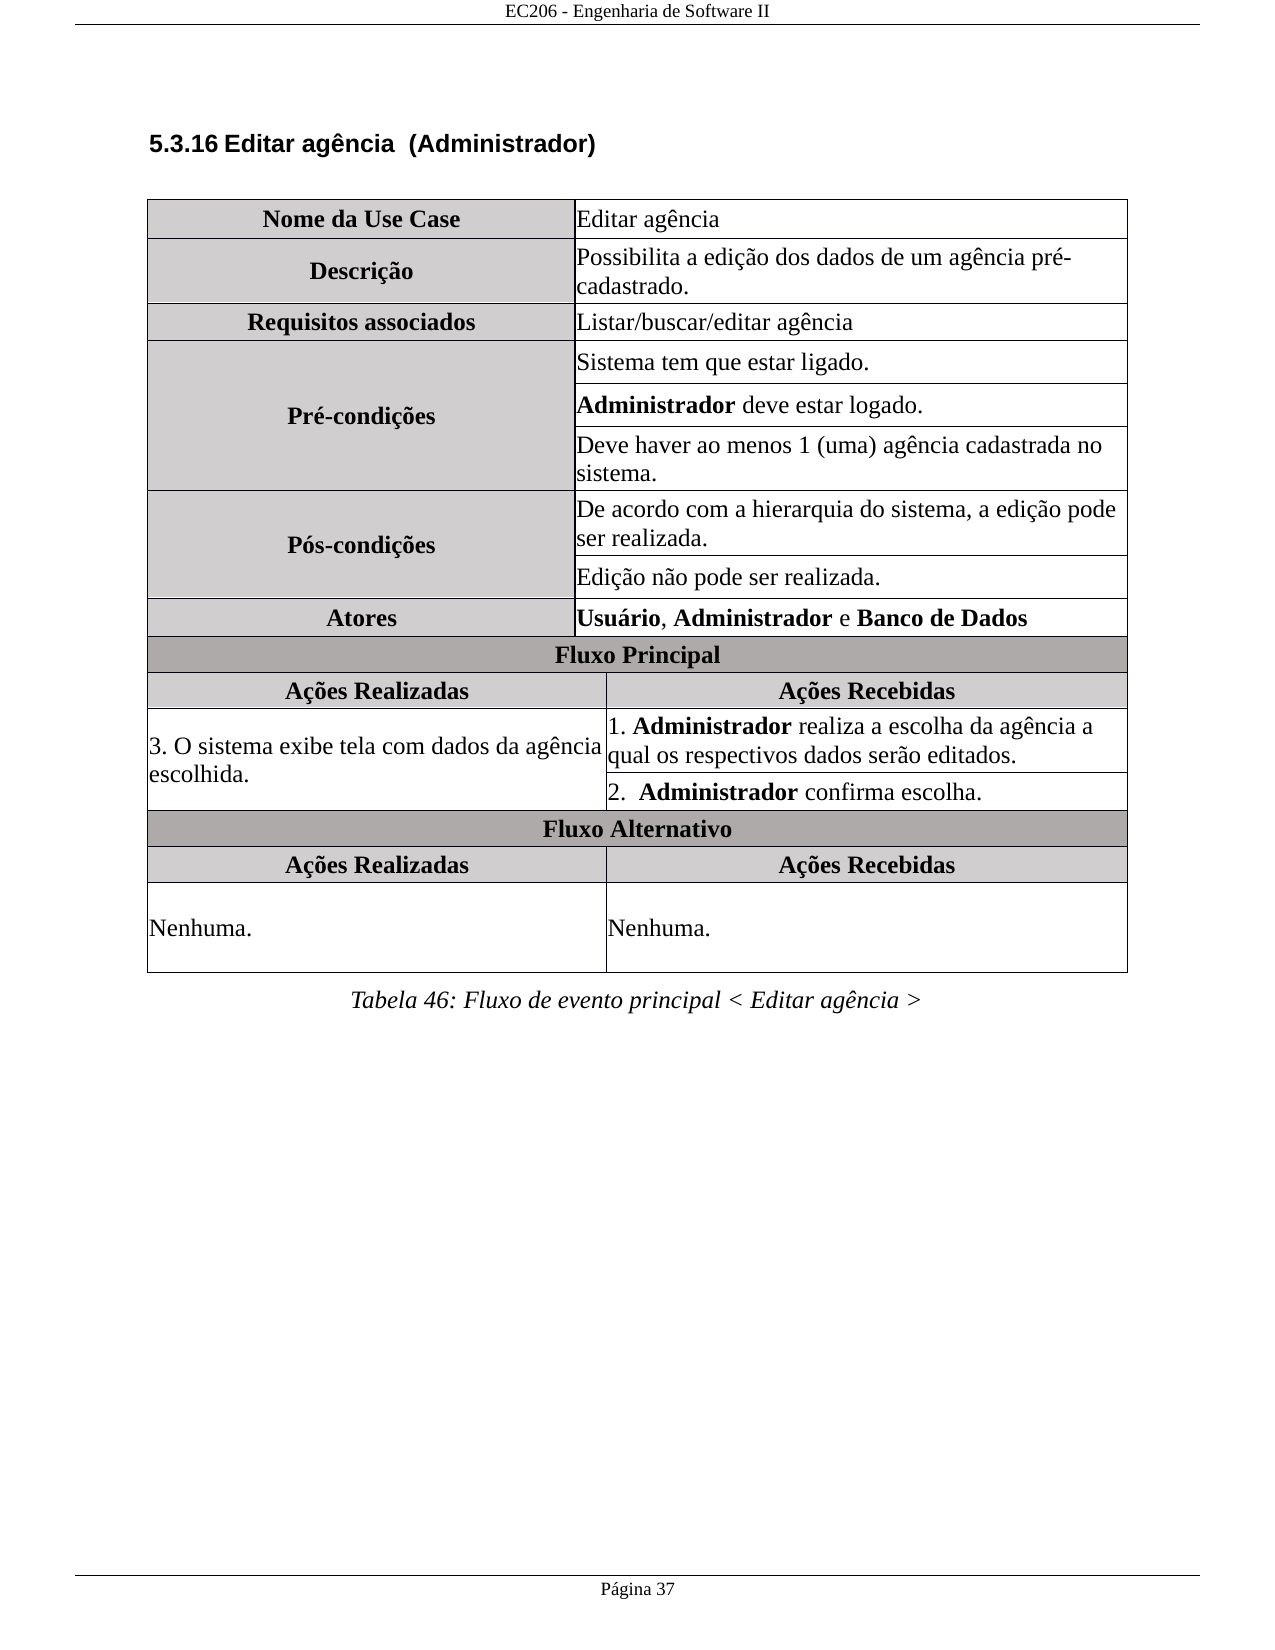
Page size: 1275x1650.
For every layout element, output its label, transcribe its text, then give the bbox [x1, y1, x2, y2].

table_header Editar agência [576, 200, 1127, 238]
table_cell Fluxo Principal [148, 637, 1127, 672]
table_cell Ações Realizadas [148, 673, 606, 707]
subtitle Editar agência (Administrador) [149, 129, 1200, 157]
table_cell Ações Recebidas [607, 673, 1127, 707]
table_cell Requisitos associados [148, 304, 574, 340]
table_cell Deve haver ao menos 1 (uma) agência cadastrada no sistema. [576, 427, 1127, 490]
table_cell Sistema tem que estar ligado. [576, 341, 1127, 383]
table_cell Fluxo Alternativo [148, 811, 1127, 846]
table_cell Possibilita a edição dos dados de um agência pré-cadastrado. [576, 239, 1127, 302]
table_cell Nenhuma. [607, 883, 1127, 972]
table_cell Edição não pode ser realizada. [576, 556, 1127, 597]
table_cell Ações Realizadas [148, 847, 606, 882]
text Tabela 46: Fluxo de evento principal < Editar agência > [75, 986, 1200, 1014]
table_header Nome da Use Case [148, 200, 574, 238]
table_cell Listar/buscar/editar agência [576, 304, 1127, 340]
table_cell Pré-condições [148, 341, 574, 490]
table_cell De acordo com a hierarquia do sistema, a edição pode ser realizada. [576, 491, 1127, 554]
table_cell 3. O sistema exibe tela com dados da agência escolhida. [148, 709, 606, 810]
table_cell Nenhuma. [148, 883, 606, 972]
table_cell Atores [148, 599, 574, 636]
table_cell Descrição [148, 239, 574, 302]
table_cell 1. Administrador realiza a escolha da agência a qual os respectivos dados serão editados. [607, 709, 1127, 772]
table_cell Administrador deve estar logado. [576, 384, 1127, 426]
table_cell Usuário, Administrador e Banco de Dados [576, 599, 1127, 636]
table_cell Pós-condições [148, 491, 574, 597]
table_cell 2. Administrador confirma escolha. [607, 773, 1127, 810]
table_cell Ações Recebidas [607, 847, 1127, 882]
